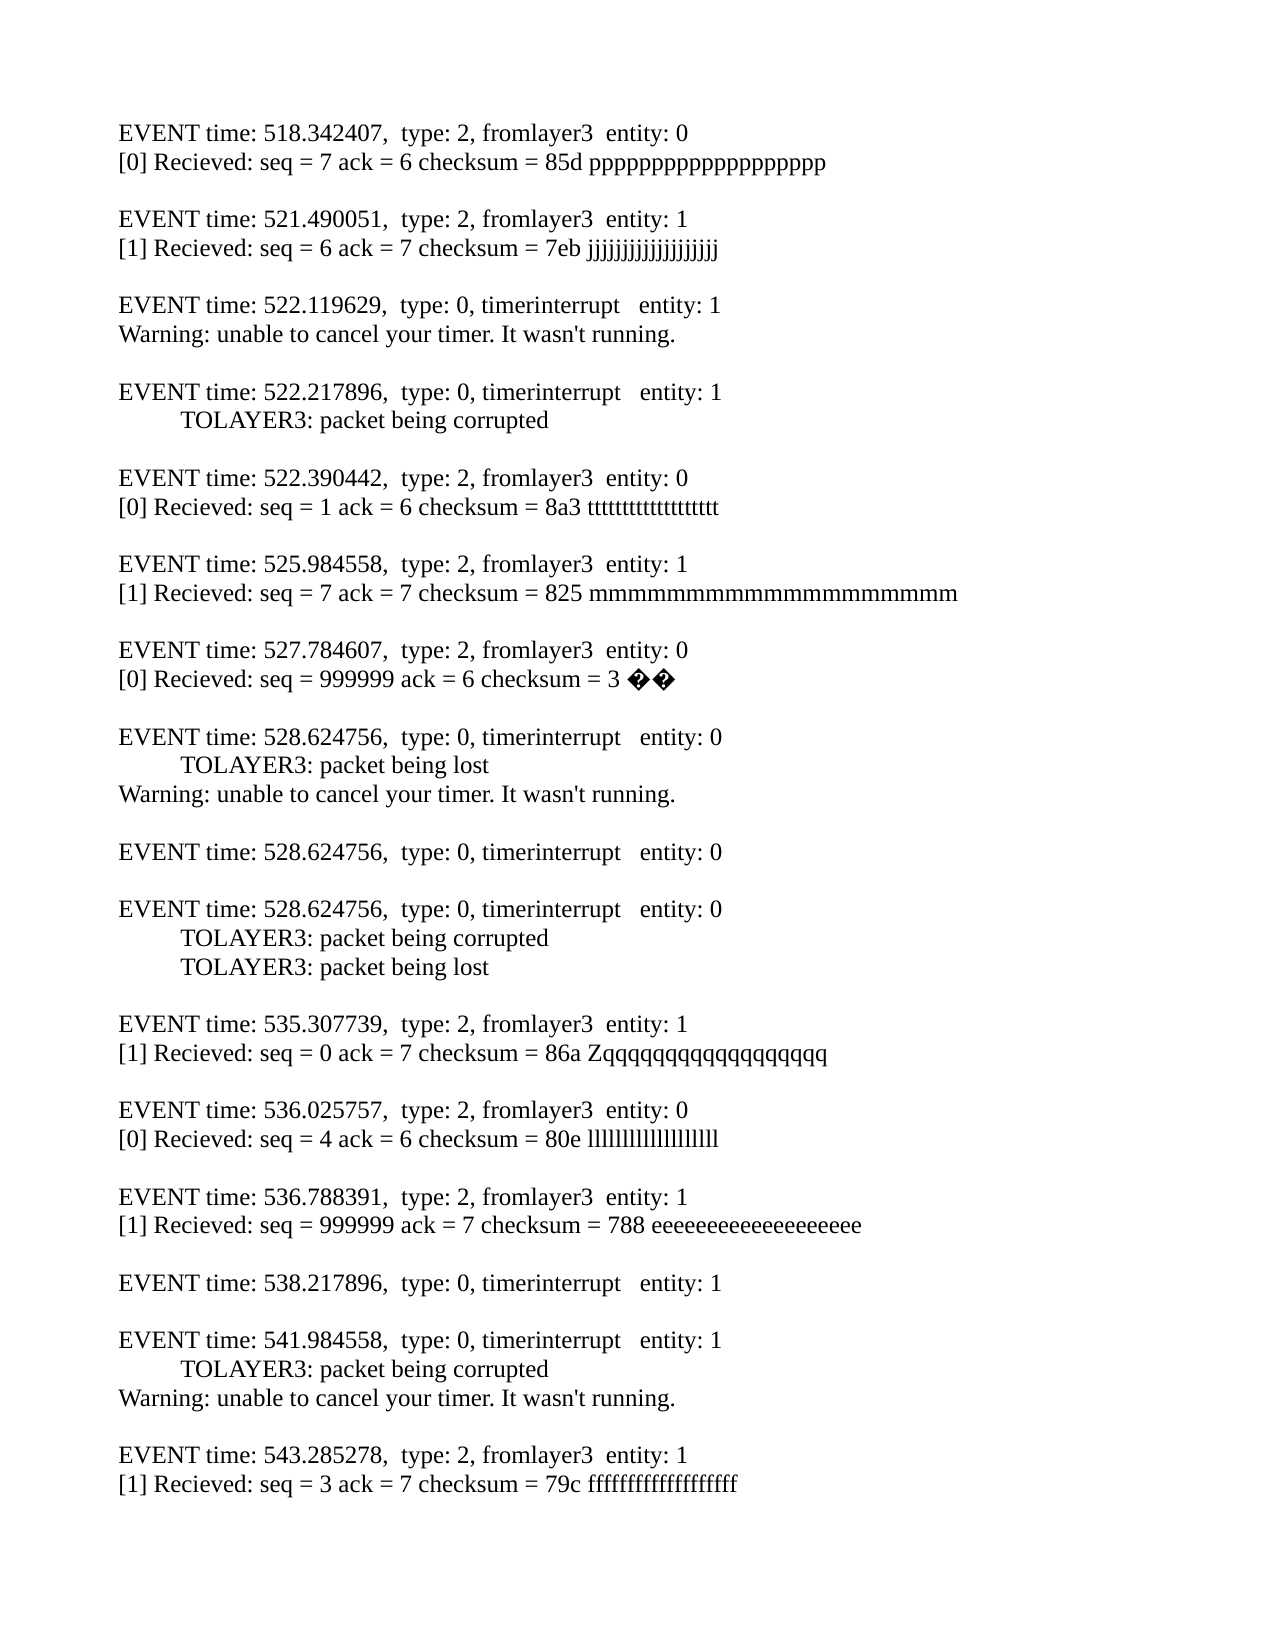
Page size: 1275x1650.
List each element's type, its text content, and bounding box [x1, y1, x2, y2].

text Warning: unable to cancel your timer. It wasn't running. [118, 779, 1157, 808]
text EVENT time: 541.984558, type: 0, timerinterrupt entity: 1 [118, 1326, 1157, 1354]
text EVENT time: 528.624756, type: 0, timerinterrupt entity: 0 [118, 837, 1157, 866]
text TOLAYER3: packet being corrupted [118, 1354, 1157, 1383]
text EVENT time: 536.025757, type: 2, fromlayer3 entity: 0 [118, 1096, 1157, 1124]
text [0] Recieved: seq = 1 ack = 6 checksum = 8a3 ttttttttttttttttttt [118, 492, 1157, 521]
text EVENT time: 528.624756, type: 0, timerinterrupt entity: 0 [118, 894, 1157, 923]
text TOLAYER3: packet being lost [118, 751, 1157, 779]
text EVENT time: 522.390442, type: 2, fromlayer3 entity: 0 [118, 463, 1157, 492]
text EVENT time: 525.984558, type: 2, fromlayer3 entity: 1 [118, 549, 1157, 578]
text EVENT time: 521.490051, type: 2, fromlayer3 entity: 1 [118, 204, 1157, 233]
text TOLAYER3: packet being lost [118, 952, 1157, 981]
text [0] Recieved: seq = 4 ack = 6 checksum = 80e lllllllllllllllllll [118, 1124, 1157, 1153]
text EVENT time: 522.217896, type: 0, timerinterrupt entity: 1 [118, 377, 1157, 406]
text TOLAYER3: packet being corrupted [118, 923, 1157, 952]
text EVENT time: 543.285278, type: 2, fromlayer3 entity: 1 [118, 1441, 1157, 1469]
text [1] Recieved: seq = 3 ack = 7 checksum = 79c fffffffffffffffffff [118, 1469, 1157, 1498]
text [1] Recieved: seq = 999999 ack = 7 checksum = 788 eeeeeeeeeeeeeeeeeee [118, 1211, 1157, 1239]
text [1] Recieved: seq = 6 ack = 7 checksum = 7eb jjjjjjjjjjjjjjjjjjj [118, 233, 1157, 262]
text [0] Recieved: seq = 7 ack = 6 checksum = 85d ppppppppppppppppppp [118, 147, 1157, 176]
text Warning: unable to cancel your timer. It wasn't running. [118, 319, 1157, 348]
text EVENT time: 536.788391, type: 2, fromlayer3 entity: 1 [118, 1182, 1157, 1211]
text TOLAYER3: packet being corrupted [118, 406, 1157, 434]
text EVENT time: 538.217896, type: 0, timerinterrupt entity: 1 [118, 1268, 1157, 1297]
text EVENT time: 522.119629, type: 0, timerinterrupt entity: 1 [118, 291, 1157, 319]
text EVENT time: 535.307739, type: 2, fromlayer3 entity: 1 [118, 1009, 1157, 1038]
text [1] Recieved: seq = 0 ack = 7 checksum = 86a Zqqqqqqqqqqqqqqqqqq [118, 1038, 1157, 1067]
text EVENT time: 518.342407, type: 2, fromlayer3 entity: 0 [118, 118, 1157, 147]
text Warning: unable to cancel your timer. It wasn't running. [118, 1383, 1157, 1412]
text [0] Recieved: seq = 999999 ack = 6 checksum = 3 �� [118, 664, 1157, 693]
text [1] Recieved: seq = 7 ack = 7 checksum = 825 mmmmmmmmmmmmmmmmmmm [118, 578, 1157, 607]
text EVENT time: 527.784607, type: 2, fromlayer3 entity: 0 [118, 636, 1157, 664]
text EVENT time: 528.624756, type: 0, timerinterrupt entity: 0 [118, 722, 1157, 751]
